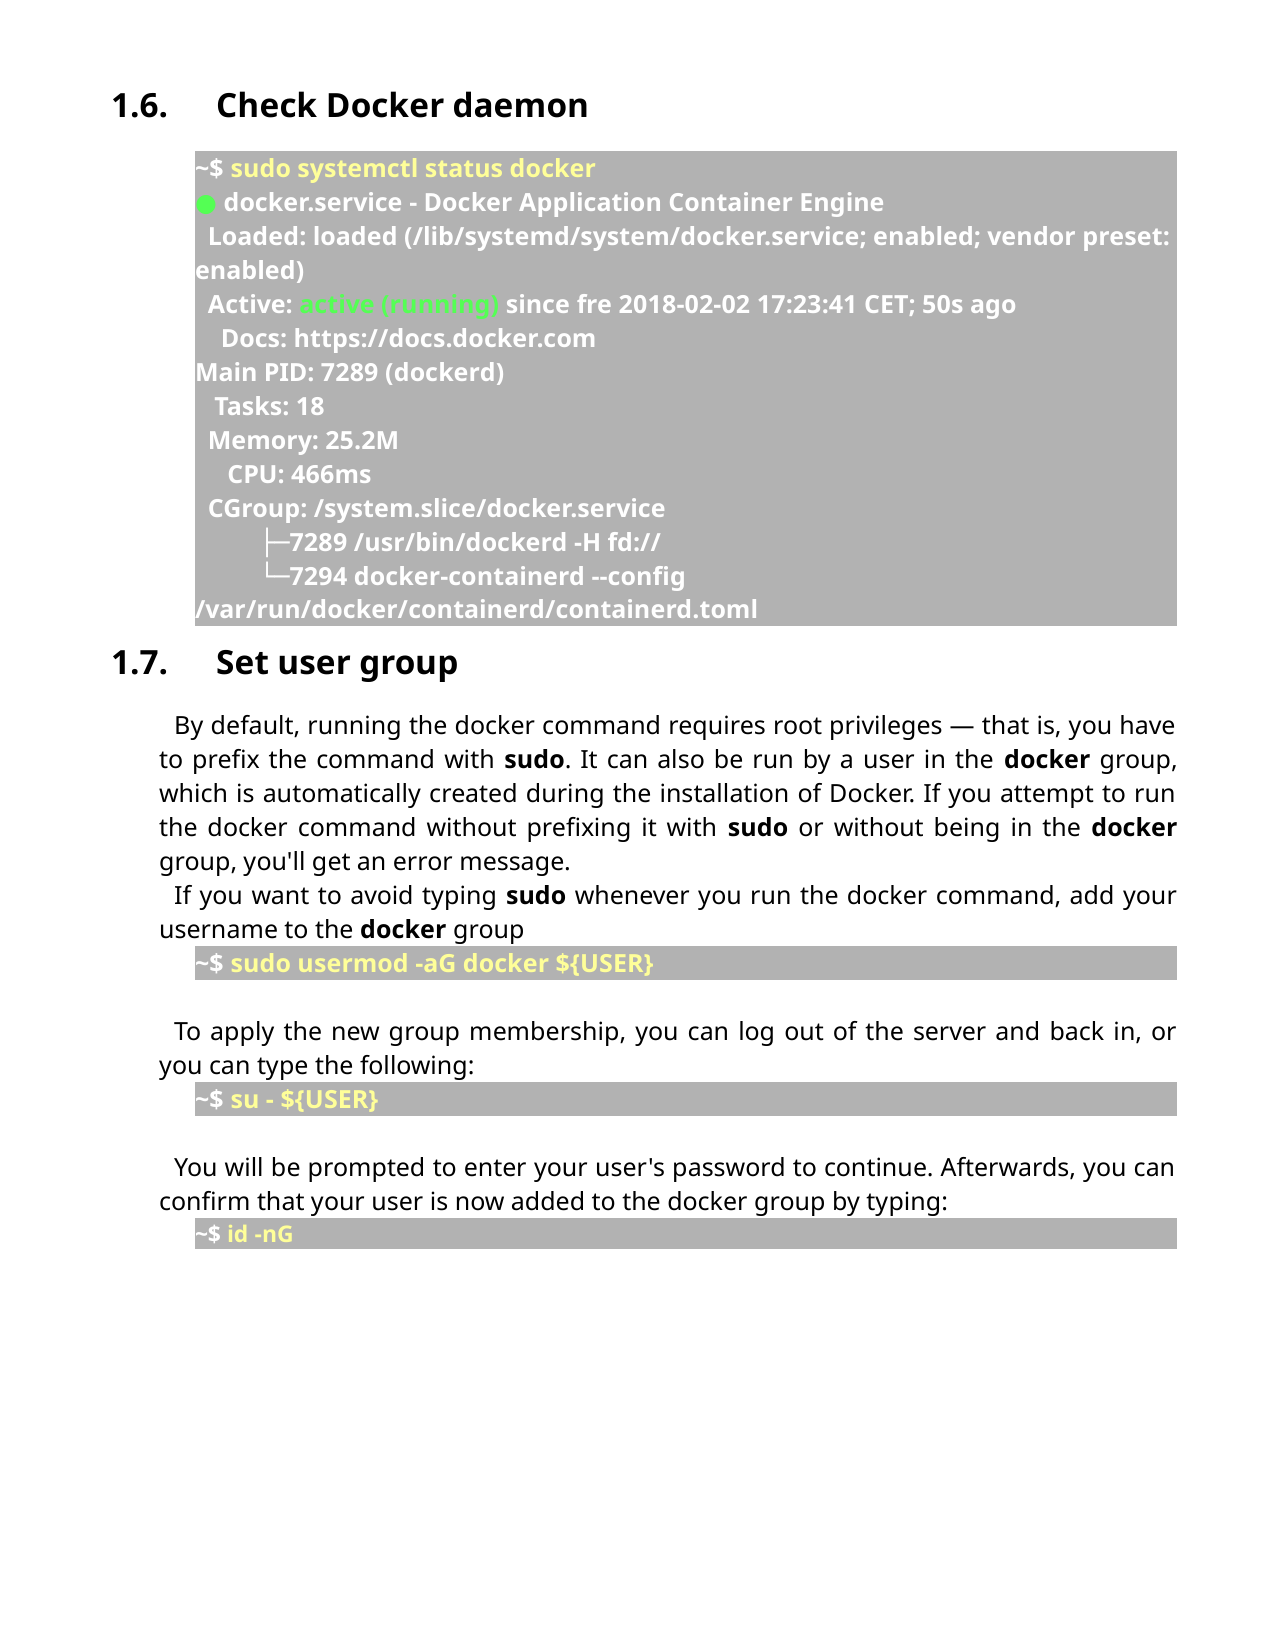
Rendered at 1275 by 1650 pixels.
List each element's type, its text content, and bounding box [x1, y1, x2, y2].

text If you want to avoid typing sudo whenever you run the docker command, add your username to the docker group [159, 878, 1177, 946]
subtitle Check Docker daemon [111, 81, 1177, 127]
text ~$ su - ${USER} [195, 1082, 1177, 1116]
subtitle Set user group [111, 638, 1177, 684]
text ● docker.service - Docker Application Container Engine Loaded: loaded (/lib/systemd/system/docker.service; enabled; vendor preset: enabled) Active: active (running) since fre 2018-02-02 17:23:41 CET; 50s ago Docs: https://docs.docker.com Main PID: 7289 (dockerd) Tasks: 18 Memory: 25.2M CPU: 466ms CGroup: /system.slice/docker.service ├─7289 /usr/bin/dockerd -H fd:// └─7294 docker-containerd --config /var/run/docker/containerd/containerd.toml [195, 185, 1177, 626]
text ~$ sudo systemctl status docker [195, 151, 1177, 185]
text ~$ sudo usermod -aG docker ${USER} [195, 946, 1177, 980]
text By default, running the docker command requires root privileges — that is, you have to prefix the command with sudo. It can also be run by a user in the docker group, which is automatically created during the installation of Docker. If you attempt to run the docker command without prefixing it with sudo or without being in the docker group, you'll get an error message. [159, 708, 1177, 878]
text You will be prompted to enter your user's password to continue. Afterwards, you can confirm that your user is now added to the docker group by typing: [159, 1150, 1177, 1218]
text To apply the new group membership, you can log out of the server and back in, or you can type the following: [159, 1014, 1177, 1082]
text ~$ id -nG [195, 1218, 1177, 1249]
